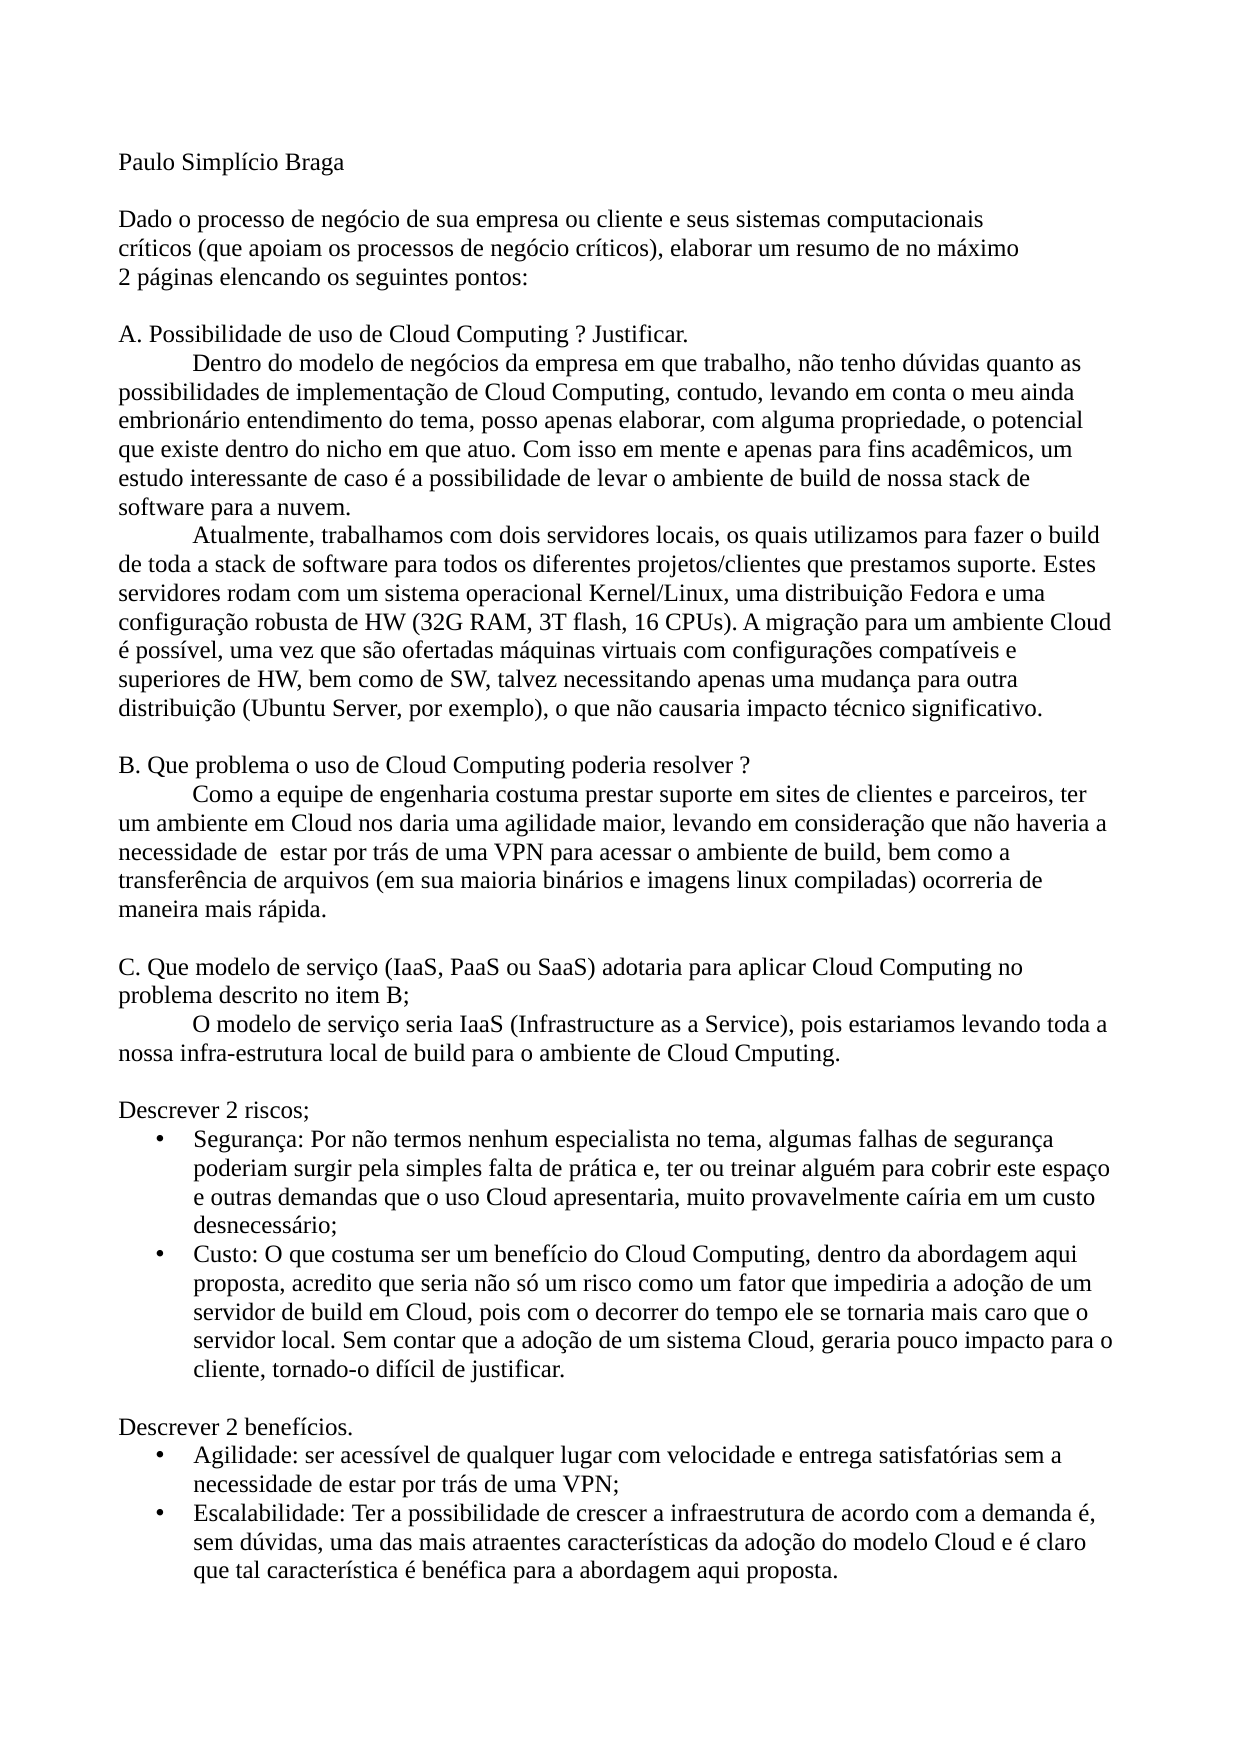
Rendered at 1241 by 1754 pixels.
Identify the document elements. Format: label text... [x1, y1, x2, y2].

list Escalabilidade: Ter a possibilidade de crescer a infraestrutura de acordo com a demanda é, sem dúvidas, uma das mais atraentes características da adoção do modelo Cloud e é claro que tal característica é benéfica para a abordagem aqui proposta. [156, 1498, 1122, 1584]
text O modelo de serviço seria IaaS (Infrastructure as a Service), pois estariamos levando toda a nossa infra-estrutura local de build para o ambiente de Cloud Cmputing. [118, 1009, 1122, 1067]
text 2 páginas elencando os seguintes pontos: [118, 262, 1122, 291]
text C. Que modelo de serviço (IaaS, PaaS ou SaaS) adotaria para aplicar Cloud Computing no [118, 952, 1122, 981]
text Como a equipe de engenharia costuma prestar suporte em sites de clientes e parceiros, ter um ambiente em Cloud nos daria uma agilidade maior, levando em consideração que não haveria a necessidade de estar por trás de uma VPN para acessar o ambiente de build, bem como a transferência de arquivos (em sua maioria binários e imagens linux compiladas) ocorreria de maneira mais rápida. [118, 779, 1122, 923]
list Agilidade: ser acessível de qualquer lugar com velocidade e entrega satisfatórias sem a necessidade de estar por trás de uma VPN; [156, 1441, 1122, 1498]
text problema descrito no item B; [118, 981, 1122, 1009]
text B. Que problema o uso de Cloud Computing poderia resolver ? [118, 751, 1122, 779]
text A. Possibilidade de uso de Cloud Computing ? Justificar. [118, 319, 1122, 348]
text Paulo Simplício Braga [118, 147, 1122, 176]
list Custo: O que costuma ser um benefício do Cloud Computing, dentro da abordagem aqui proposta, acredito que seria não só um risco como um fator que impediria a adoção de um servidor de build em Cloud, pois com o decorrer do tempo ele se tornaria mais caro que o servidor local. Sem contar que a adoção de um sistema Cloud, geraria pouco impacto para o cliente, tornado-o difícil de justificar. [156, 1239, 1122, 1383]
text Descrever 2 benefícios. [118, 1412, 1122, 1441]
text Dado o processo de negócio de sua empresa ou cliente e seus sistemas computacionais [118, 204, 1122, 233]
text Atualmente, trabalhamos com dois servidores locais, os quais utilizamos para fazer o build de toda a stack de software para todos os diferentes projetos/clientes que prestamos suporte. Estes servidores rodam com um sistema operacional Kernel/Linux, uma distribuição Fedora e uma configuração robusta de HW (32G RAM, 3T flash, 16 CPUs). A migração para um ambiente Cloud é possível, uma vez que são ofertadas máquinas virtuais com configurações compatíveis e superiores de HW, bem como de SW, talvez necessitando apenas uma mudança para outra distribuição (Ubuntu Server, por exemplo), o que não causaria impacto técnico significativo. [118, 521, 1122, 722]
text Dentro do modelo de negócios da empresa em que trabalho, não tenho dúvidas quanto as possibilidades de implementação de Cloud Computing, contudo, levando em conta o meu ainda embrionário entendimento do tema, posso apenas elaborar, com alguma propriedade, o potencial que existe dentro do nicho em que atuo. Com isso em mente e apenas para fins acadêmicos, um estudo interessante de caso é a possibilidade de levar o ambiente de build de nossa stack de software para a nuvem. [118, 348, 1122, 521]
text críticos (que apoiam os processos de negócio críticos), elaborar um resumo de no máximo [118, 233, 1122, 262]
list Segurança: Por não termos nenhum especialista no tema, algumas falhas de segurança poderiam surgir pela simples falta de prática e, ter ou treinar alguém para cobrir este espaço e outras demandas que o uso Cloud apresentaria, muito provavelmente caíria em um custo desnecessário; [156, 1124, 1122, 1239]
text Descrever 2 riscos; [118, 1096, 1122, 1124]
